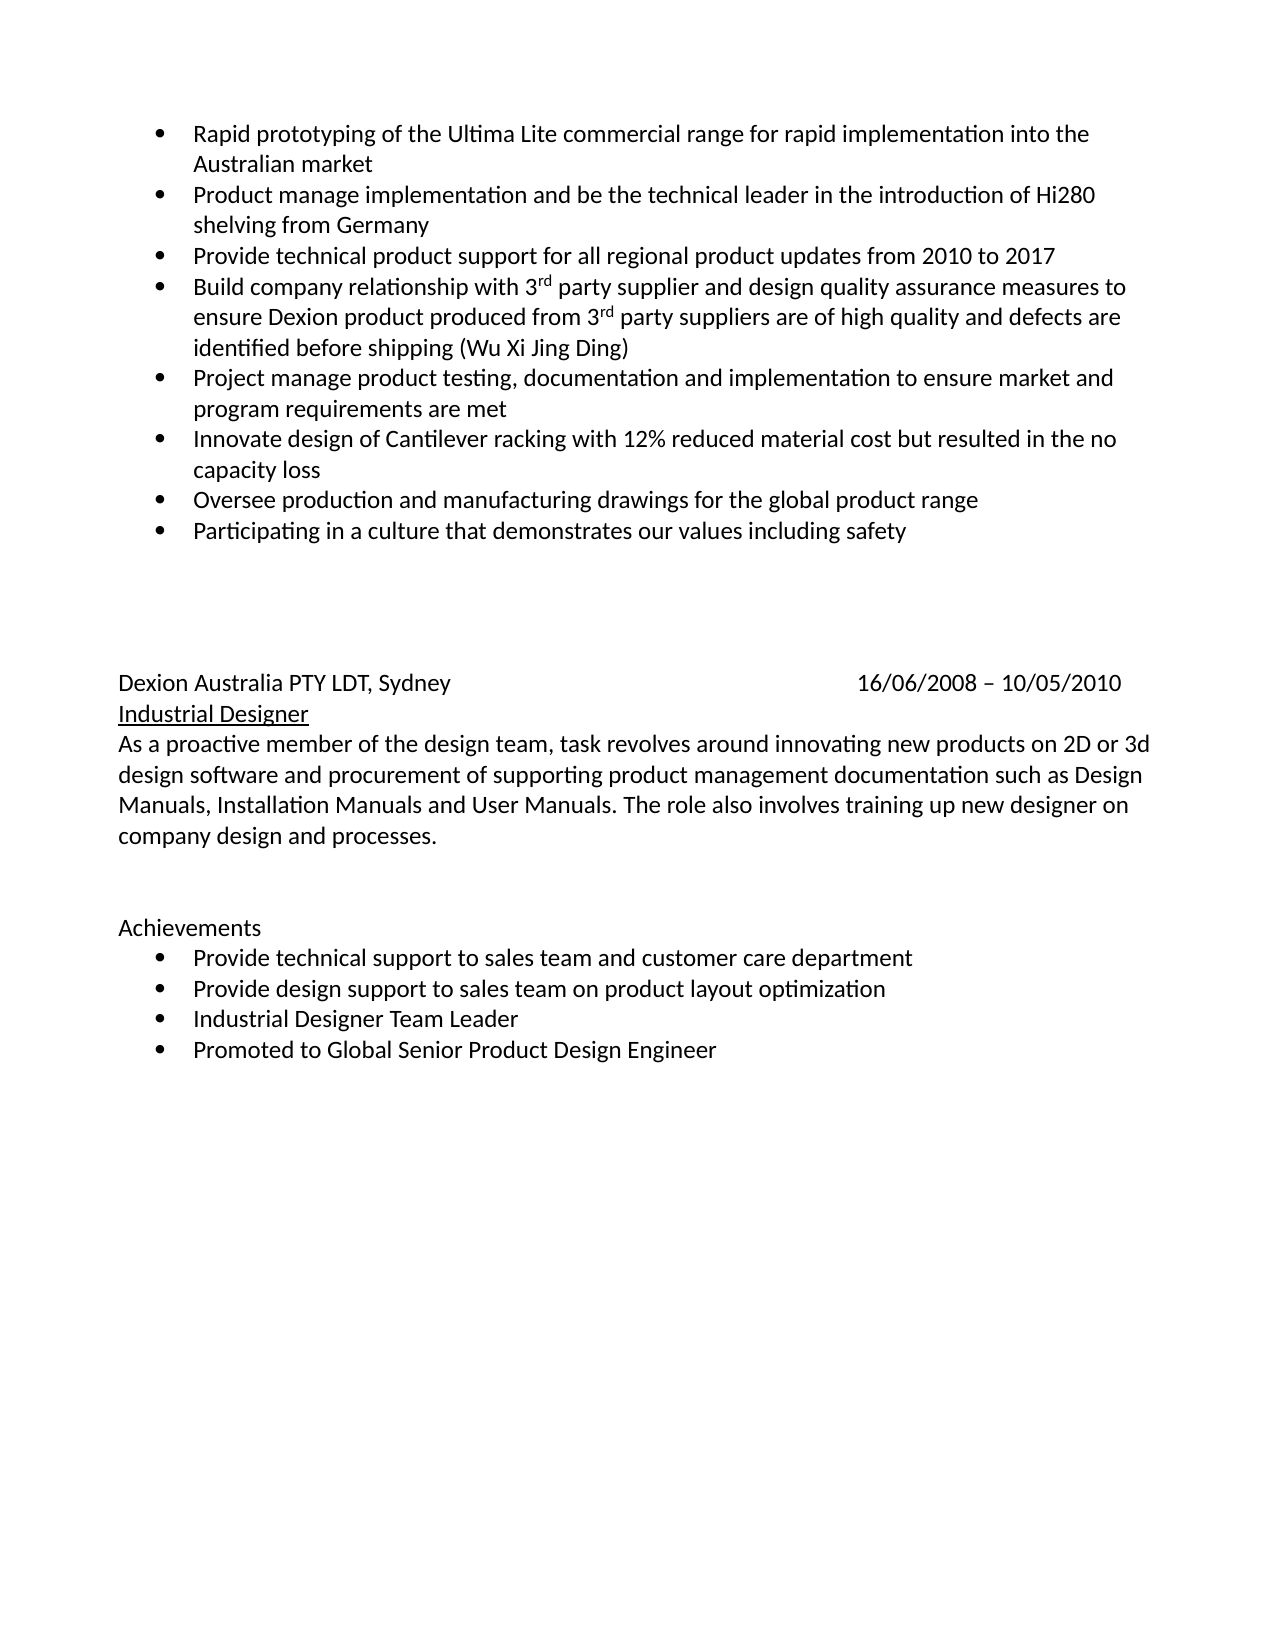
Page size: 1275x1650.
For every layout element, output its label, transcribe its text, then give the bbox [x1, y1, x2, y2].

text Achievements [118, 912, 1157, 942]
list Build company relationship with 3rd party supplier and design quality assurance measures to ensure Dexion product produced from 3rd party suppliers are of high quality and defects are identified before shipping (Wu Xi Jing Ding) [156, 271, 1157, 362]
list Project manage product testing, documentation and implementation to ensure market and program requirements are met [156, 362, 1157, 423]
list Innovate design of Cantilever racking with 12% reduced material cost but resulted in the no capacity loss [156, 423, 1157, 484]
list Provide technical support to sales team and customer care department [156, 942, 1157, 973]
text Industrial Designer [118, 698, 1157, 728]
list Oversee production and manufacturing drawings for the global product range [156, 484, 1157, 515]
list Promoted to Global Senior Product Design Engineer [156, 1034, 1157, 1064]
list Participating in a culture that demonstrates our values including safety [156, 515, 1157, 545]
list Product manage implementation and be the technical leader in the introduction of Hi280 shelving from Germany [156, 179, 1157, 240]
list Industrial Designer Team Leader [156, 1003, 1157, 1034]
text As a proactive member of the design team, task revolves around innovating new products on 2D or 3d design software and procurement of supporting product management documentation such as Design Manuals, Installation Manuals and User Manuals. The role also involves training up new designer on company design and processes. [118, 728, 1157, 851]
list Provide design support to sales team on product layout optimization [156, 973, 1157, 1003]
list Provide technical product support for all regional product updates from 2010 to 2017 [156, 240, 1157, 271]
list Rapid prototyping of the Ultima Lite commercial range for rapid implementation into the Australian market [156, 118, 1157, 179]
text Dexion Australia PTY LDT, Sydney 16/06/2008 – 10/05/2010 [118, 667, 1157, 698]
